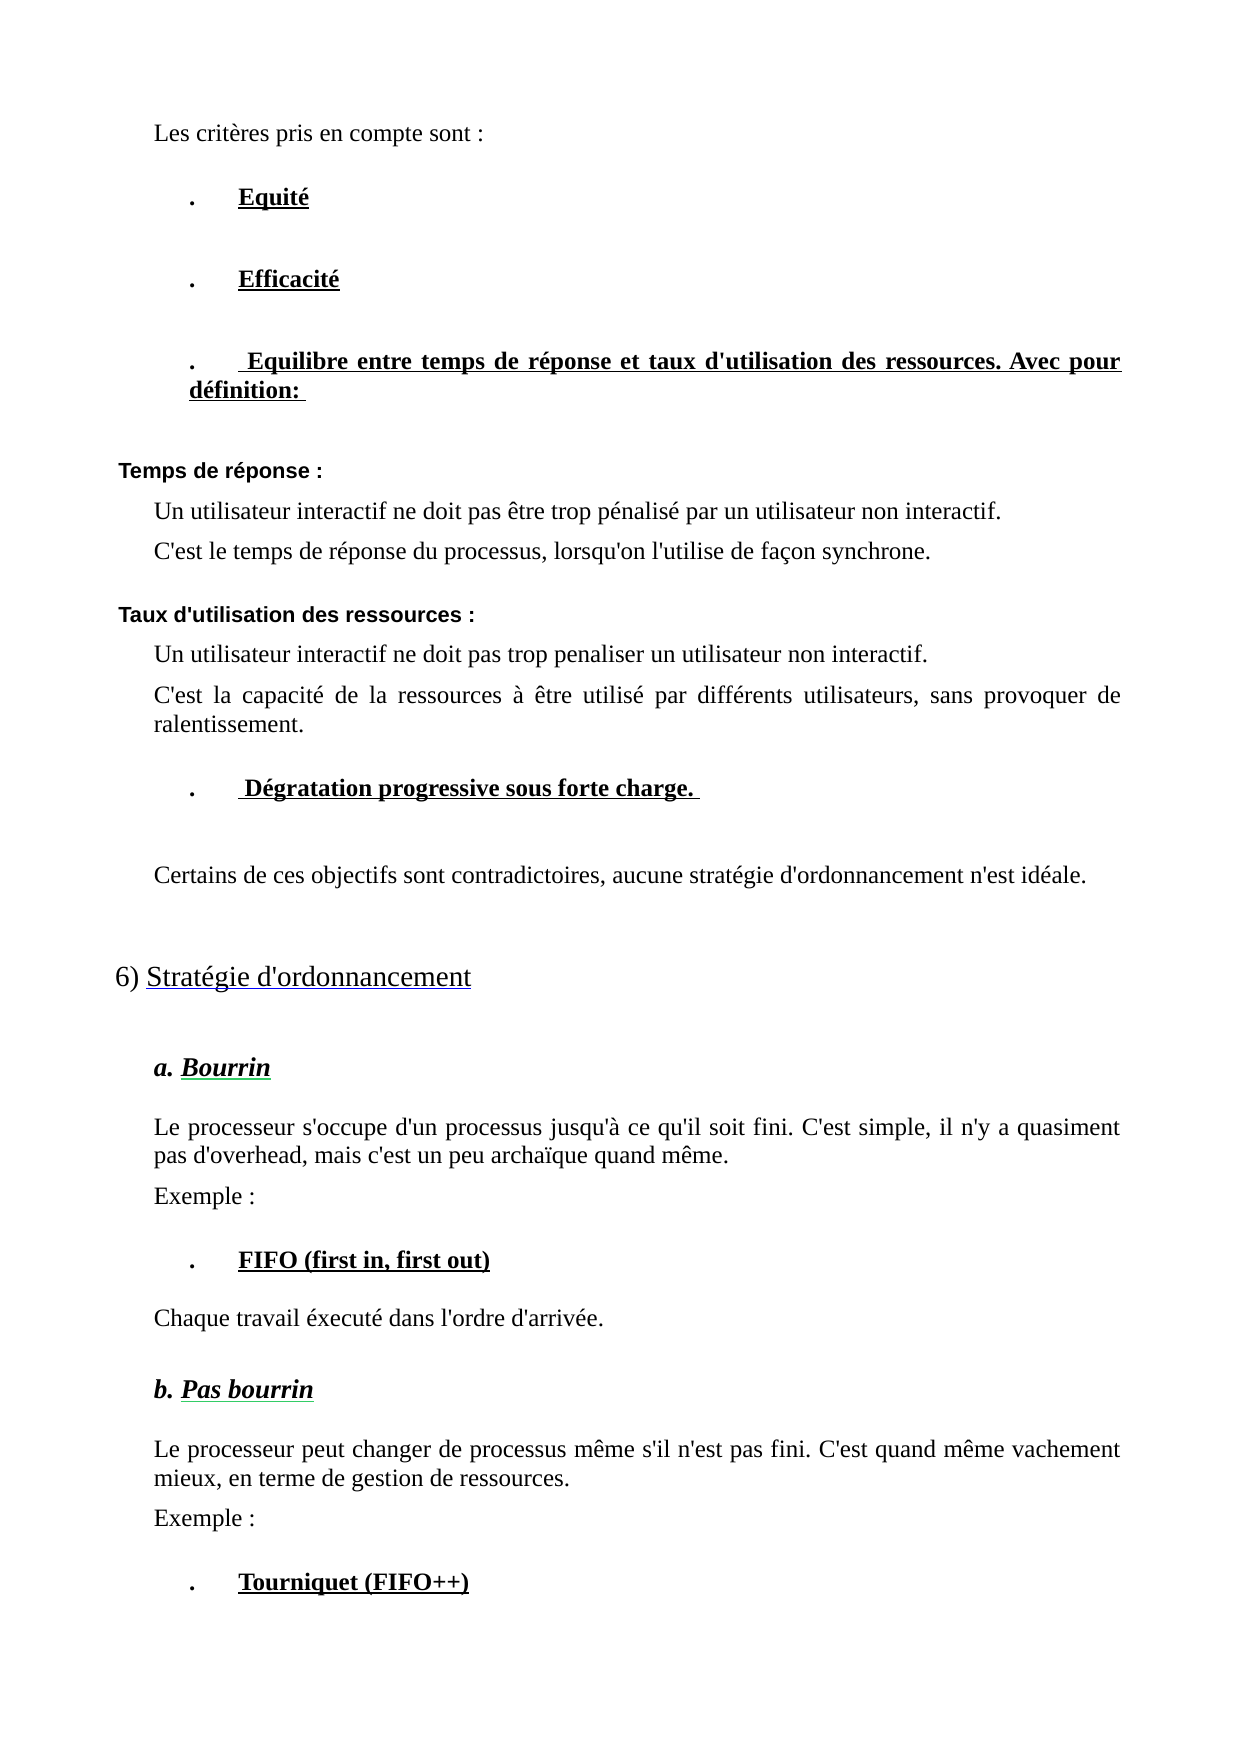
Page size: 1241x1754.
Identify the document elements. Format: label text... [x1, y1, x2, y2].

subtitle Un utilisateur interactif ne doit pas être trop pénalisé par un utilisateur non interactif. [153, 496, 1122, 524]
subtitle Dégratation progressive sous forte charge. [189, 773, 1122, 802]
subtitle Equilibre entre temps de réponse et taux d'utilisation des ressources. Avec pour définition: [189, 346, 1122, 403]
subtitle Exemple : [153, 1181, 1122, 1210]
subtitle Tourniquet (FIFO++) [189, 1567, 1122, 1596]
subtitle Les critères pris en compte sont : [153, 118, 1122, 147]
subtitle Bourrin [153, 1051, 1122, 1082]
subtitle C'est la capacité de la ressources à être utilisé par différents utilisateurs, sans provoquer de ralentissement. [153, 680, 1122, 737]
subtitle Chaque travail éxecuté dans l'ordre d'arrivée. [153, 1303, 1122, 1332]
subtitle C'est le temps de réponse du processus, lorsqu'on l'utilise de façon synchrone. [153, 536, 1122, 565]
subtitle Un utilisateur interactif ne doit pas trop penaliser un utilisateur non interactif. [153, 639, 1122, 668]
subtitle Le processeur peut changer de processus même s'il n'est pas fini. C'est quand même vachement mieux, en terme de gestion de ressources. [153, 1434, 1122, 1492]
subtitle Le processeur s'occupe d'un processus jusqu'à ce qu'il soit fini. C'est simple, il n'y a quasiment pas d'overhead, mais c'est un peu archaïque quand même. [153, 1112, 1122, 1169]
subtitle Taux d'utilisation des ressources : [118, 602, 1122, 627]
subtitle Pas bourrin [153, 1373, 1122, 1404]
subtitle Stratégie d'ordonnancement [115, 959, 1122, 992]
subtitle Certains de ces objectifs sont contradictoires, aucune stratégie d'ordonnancement n'est idéale. [153, 831, 1122, 889]
subtitle Temps de réponse : [118, 458, 1122, 483]
subtitle Efficacité [189, 264, 1122, 293]
subtitle Exemple : [153, 1503, 1122, 1532]
subtitle Equité [189, 182, 1122, 211]
subtitle FIFO (first in, first out) [189, 1245, 1122, 1274]
